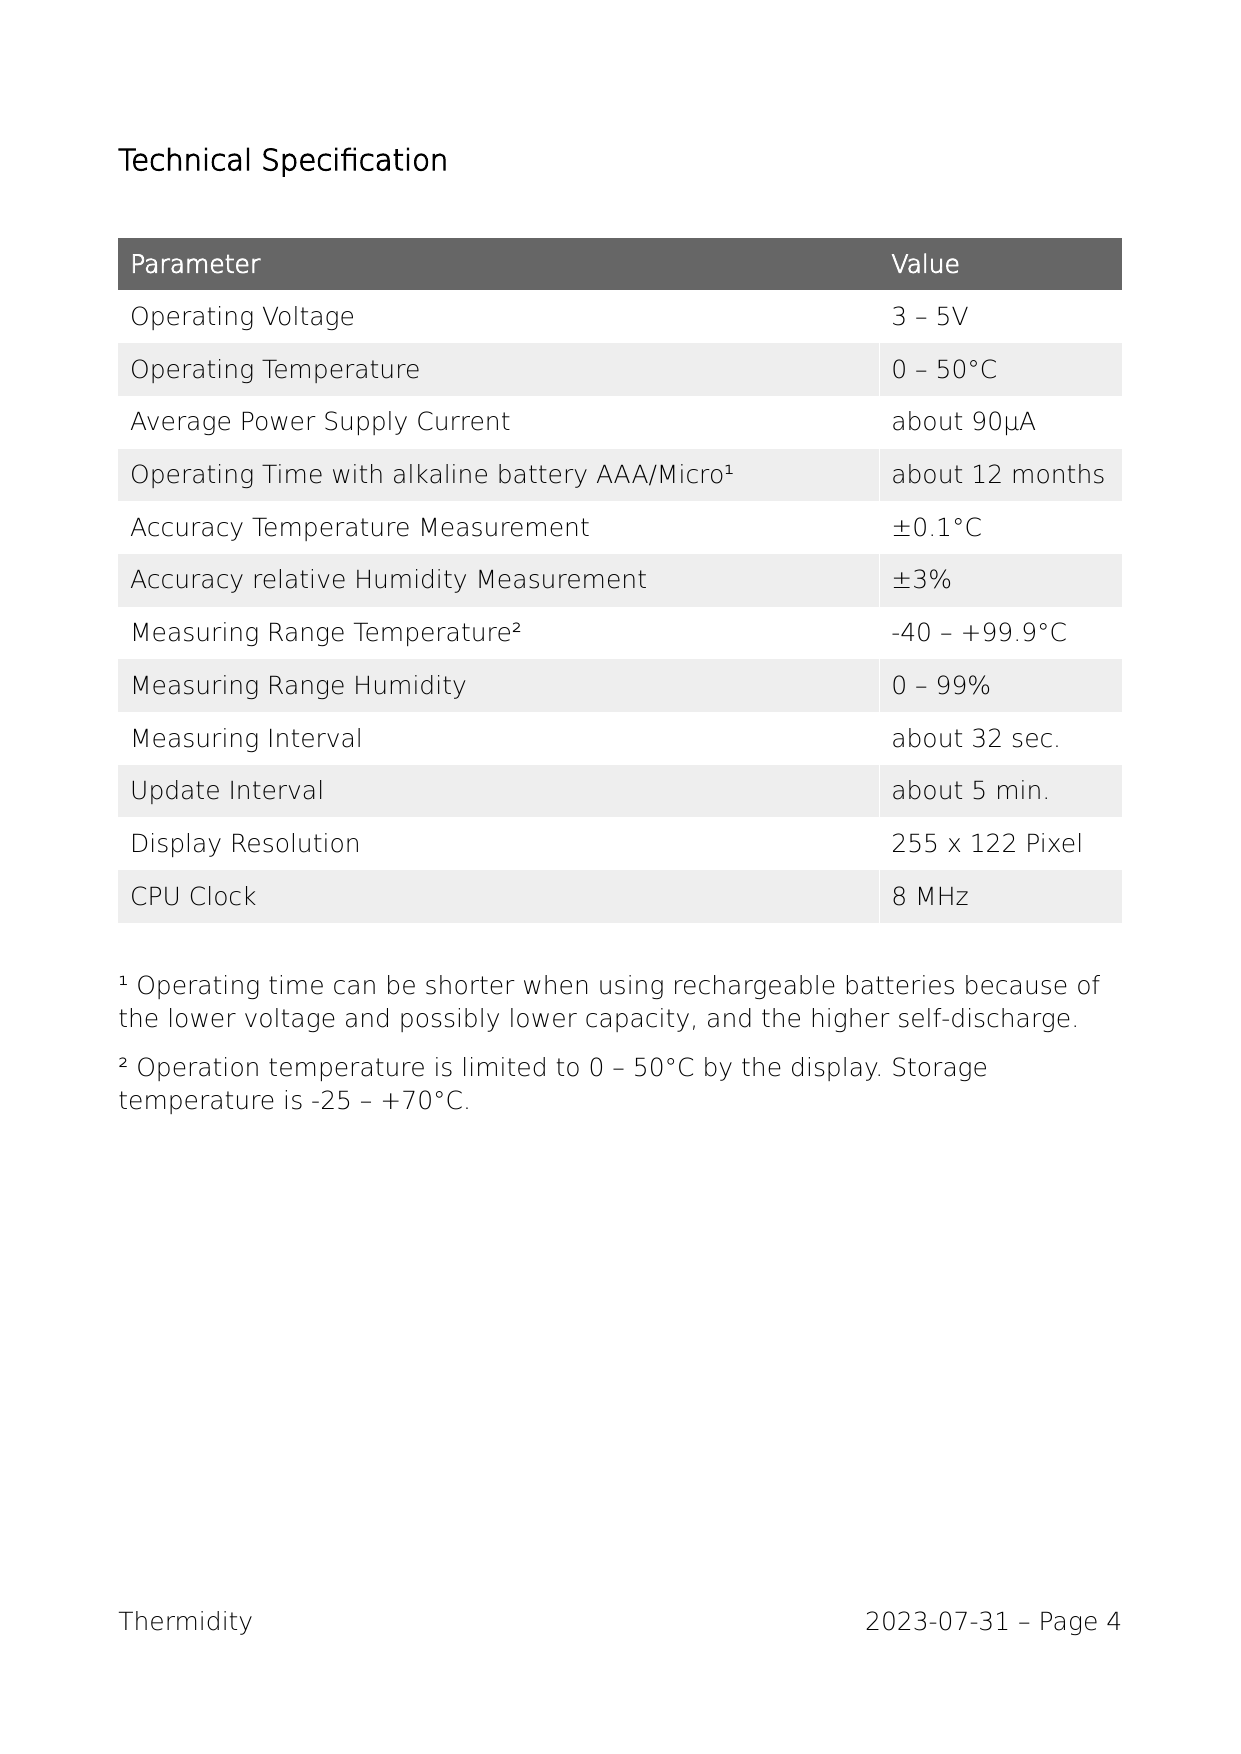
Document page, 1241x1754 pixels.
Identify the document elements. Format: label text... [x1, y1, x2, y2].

table_cell about 5 min. [880, 765, 1122, 817]
table_cell Accuracy Temperature Measurement [118, 501, 879, 554]
table_cell Average Power Supply Current [118, 396, 879, 448]
table_cell Accuracy relative Humidity Measurement [118, 554, 879, 607]
table_cell ±0.1°C [880, 501, 1122, 554]
table_cell CPU Clock [118, 870, 879, 923]
table_cell Measuring Interval [118, 712, 879, 765]
text ¹ Operating time can be shorter when using rechargeable batteries because of the lower voltage and possibly lower capacity, and the higher self-discharge. [118, 971, 1122, 1034]
table_cell Measuring Range Temperature² [118, 607, 879, 659]
table_cell 0 – 99% [880, 659, 1122, 712]
table_cell 255 x 122 Pixel [880, 818, 1122, 870]
table_cell Measuring Range Humidity [118, 659, 879, 712]
table_cell Operating Voltage [118, 290, 879, 343]
table_cell about 12 months [880, 449, 1122, 501]
table_cell about 32 sec. [880, 712, 1122, 765]
table_cell 3 – 5V [880, 290, 1122, 343]
table_cell Display Resolution [118, 818, 879, 870]
table_cell Operating Temperature [118, 343, 879, 396]
table_cell Operating Time with alkaline battery AAA/Micro¹ [118, 449, 879, 501]
subtitle Technical Specification [118, 143, 1122, 177]
table_cell about 90µA [880, 396, 1122, 448]
table_cell 8 MHz [880, 870, 1122, 923]
text ² Operation temperature is limited to 0 – 50°C by the display. Storage temperature is -25 – +70°C. [118, 1053, 1122, 1115]
table_cell Update Interval [118, 765, 879, 817]
table_cell ±3% [880, 554, 1122, 607]
table_cell 0 – 50°C [880, 343, 1122, 396]
table_cell -40 – +99.9°C [880, 607, 1122, 659]
